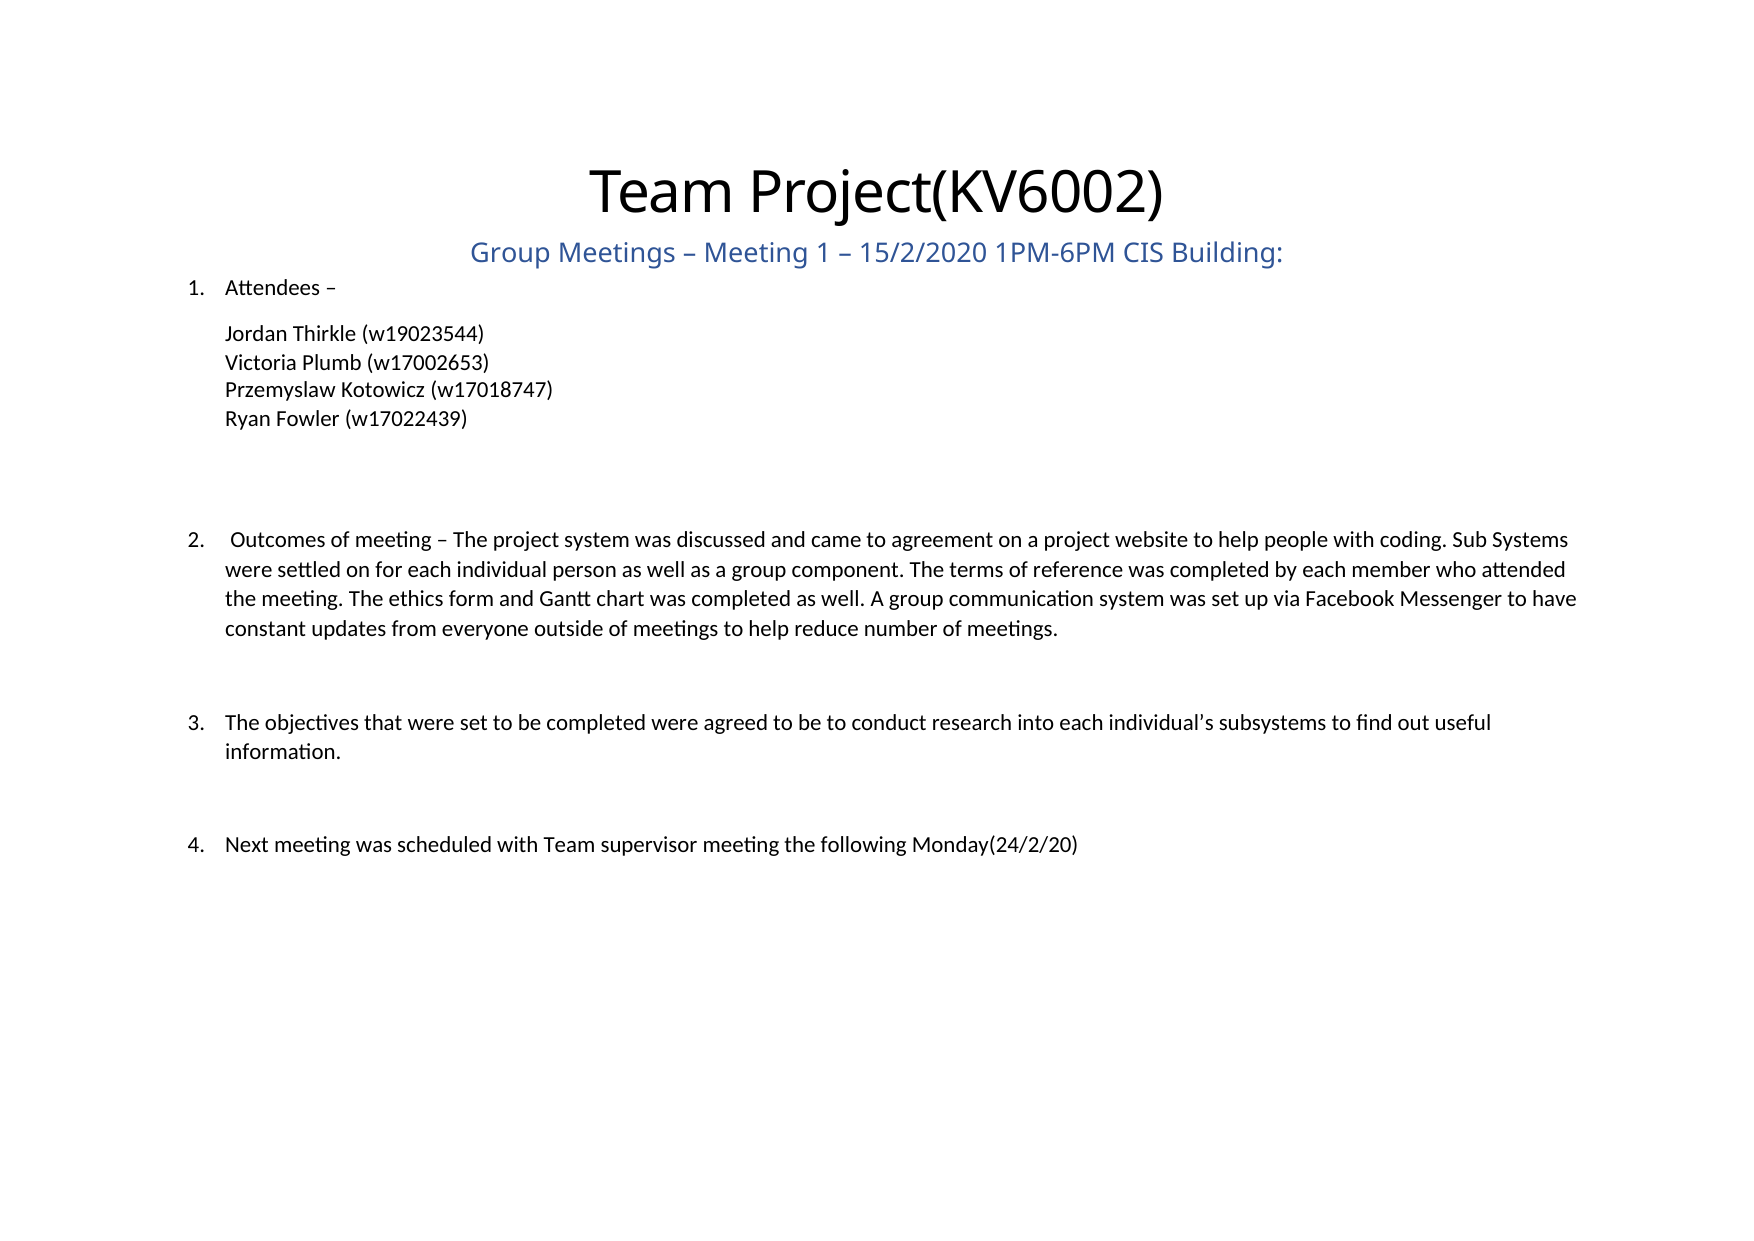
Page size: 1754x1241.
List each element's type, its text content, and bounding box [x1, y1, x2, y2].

subtitle Group Meetings – Meeting 1 – 15/2/2020 1PM-6PM CIS Building: [150, 234, 1604, 271]
list Outcomes of meeting – The project system was discussed and came to agreement on a project website to help people with coding. Sub Systems were settled on for each individual person as well as a group component. The terms of reference was completed by each member who attended the meeting. The ethics form and Gantt chart was completed as well. A group communication system was set up via Facebook Messenger to have constant updates from everyone outside of meetings to help reduce number of meetings. [187, 525, 1604, 642]
text Przemyslaw Kotowicz (w17018747) [150, 376, 1604, 404]
list Attendees – [187, 273, 1604, 301]
list The objectives that were set to be completed were agreed to be to conduct research into each individual’s subsystems to find out useful information. [187, 708, 1604, 766]
text Ryan Fowler (w17022439) [225, 404, 1604, 432]
text Jordan Thirkle (w19023544) [225, 319, 1604, 348]
list Next meeting was scheduled with Team supervisor meeting the following Monday(24/2/20) [187, 831, 1604, 859]
title Team Project(KV6002) [150, 150, 1604, 229]
text Victoria Plumb (w17002653) [150, 348, 1604, 376]
